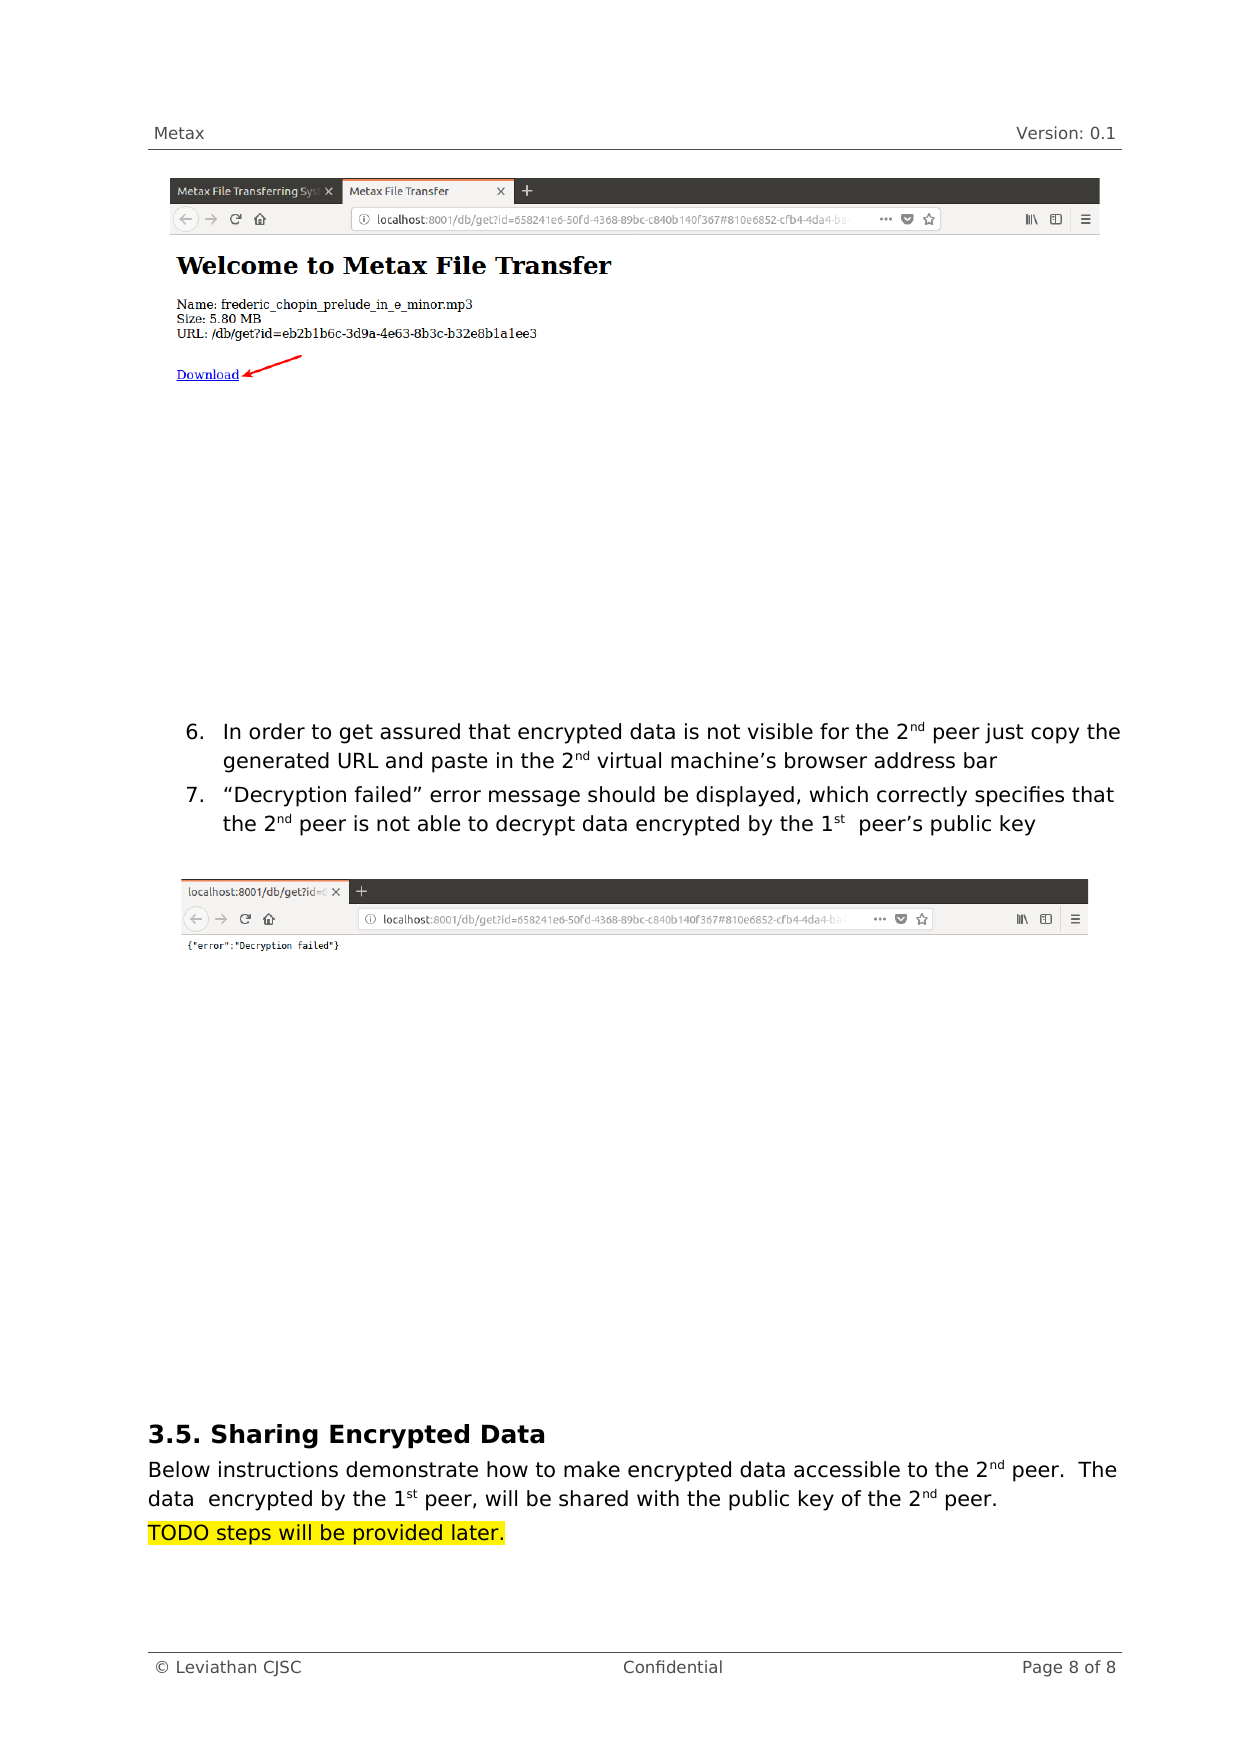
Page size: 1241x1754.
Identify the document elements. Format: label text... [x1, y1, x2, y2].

subtitle Sharing Encrypted Data [148, 1420, 1122, 1449]
picture [170, 178, 1100, 682]
text Below instructions demonstrate how to make encrypted data accessible to the 2nd peer. The data encrypted by the 1st peer, will be shared with the public key of the 2nd peer. [148, 1458, 1122, 1511]
picture [181, 879, 1089, 1370]
text TODO steps will be provided later. [148, 1521, 1122, 1545]
list “Decryption failed” error message should be displayed, which correctly specifies that the 2nd peer is not able to decrypt data encrypted by the 1st peer’s public key [185, 783, 1122, 836]
list In order to get assured that encrypted data is not visible for the 2nd peer just copy the generated URL and paste in the 2nd virtual machine’s browser address bar [185, 720, 1122, 773]
